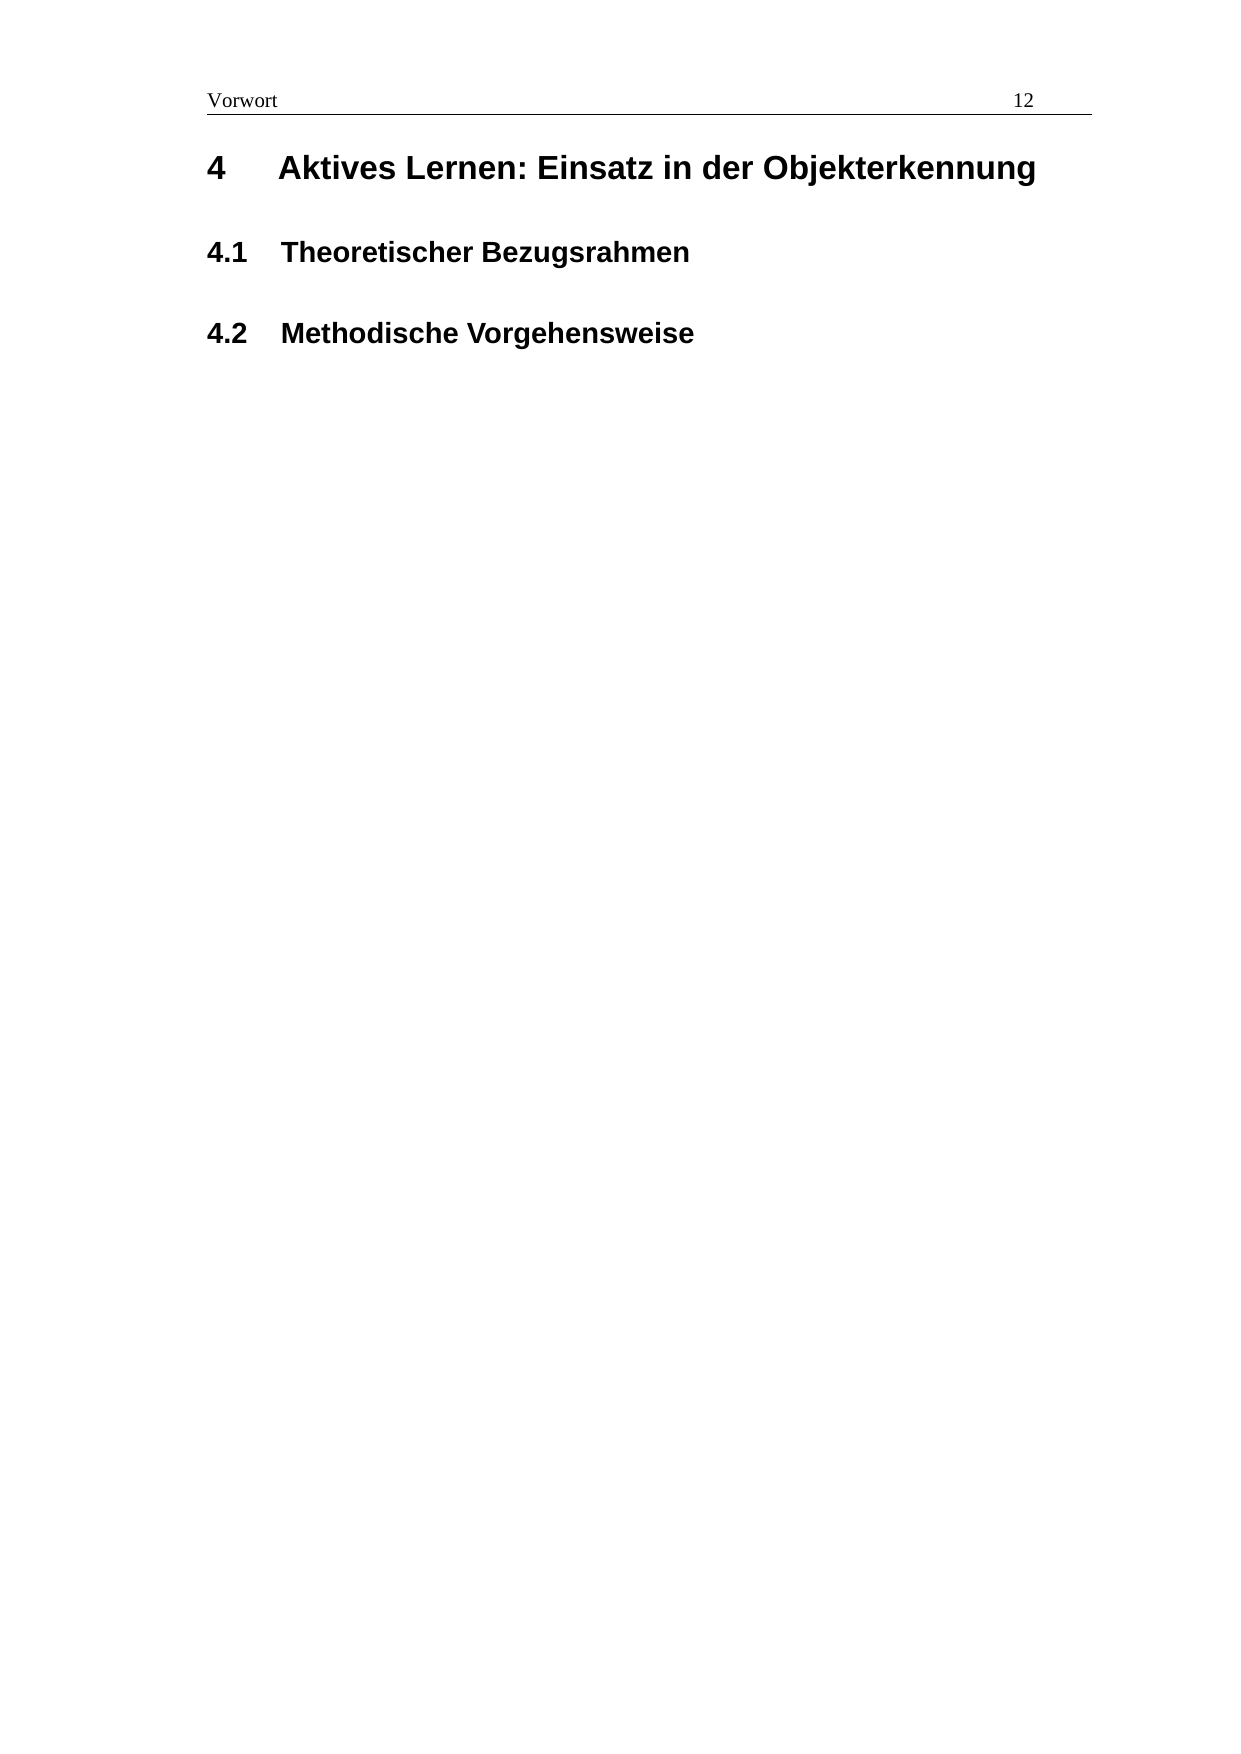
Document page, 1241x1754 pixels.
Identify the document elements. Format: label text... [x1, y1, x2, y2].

subtitle Aktives Lernen: Einsatz in der Objekterkennung [207, 148, 1092, 186]
subtitle Theoretischer Bezugsrahmen [207, 235, 1092, 269]
subtitle Methodische Vorgehensweise [207, 316, 1092, 350]
